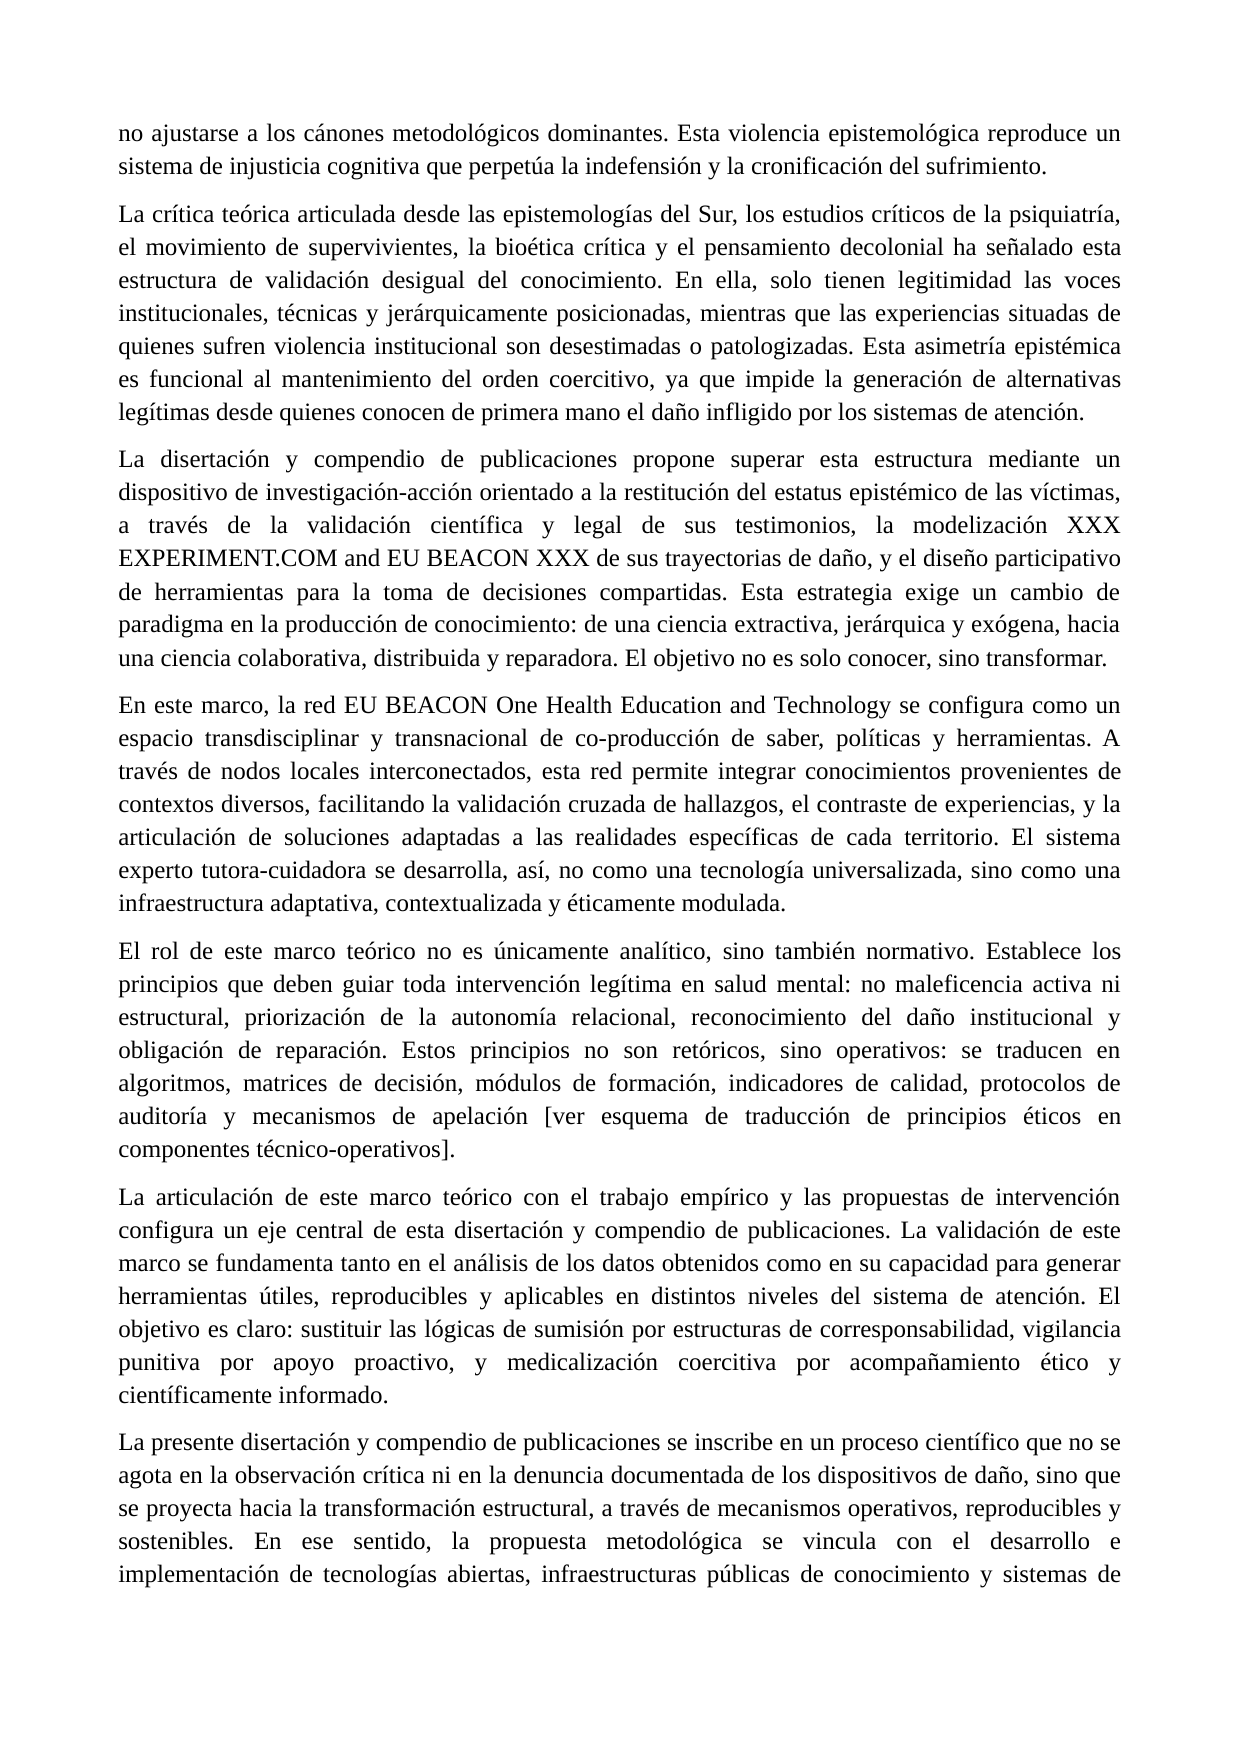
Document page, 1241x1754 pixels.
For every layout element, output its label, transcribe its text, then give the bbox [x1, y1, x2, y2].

text La disertación y compendio de publicaciones propone superar esta estructura mediante un dispositivo de investigación-acción orientado a la restitución del estatus epistémico de las víctimas, a través de la validación científica y legal de sus testimonios, la modelización XXX EXPERIMENT.COM and EU BEACON XXX de sus trayectorias de daño, y el diseño participativo de herramientas para la toma de decisiones compartidas. Esta estrategia exige un cambio de paradigma en la producción de conocimiento: de una ciencia extractiva, jerárquica y exógena, hacia una ciencia colaborativa, distribuida y reparadora. El objetivo no es solo conocer, sino transformar. [118, 444, 1122, 671]
text no ajustarse a los cánones metodológicos dominantes. Esta violencia epistemológica reproduce un sistema de injusticia cognitiva que perpetúa la indefensión y la cronificación del sufrimiento. [118, 118, 1122, 180]
text El rol de este marco teórico no es únicamente analítico, sino también normativo. Establece los principios que deben guiar toda intervención legítima en salud mental: no maleficencia activa ni estructural, priorización de la autonomía relacional, reconocimiento del daño institucional y obligación de reparación. Estos principios no son retóricos, sino operativos: se traducen en algoritmos, matrices de decisión, módulos de formación, indicadores de calidad, protocolos de auditoría y mecanismos de apelación [ver esquema de traducción de principios éticos en componentes técnico-operativos]. [118, 936, 1122, 1163]
text En este marco, la red EU BEACON One Health Education and Technology se configura como un espacio transdisciplinar y transnacional de co-producción de saber, políticas y herramientas. A través de nodos locales interconectados, esta red permite integrar conocimientos provenientes de contextos diversos, facilitando la validación cruzada de hallazgos, el contraste de experiencias, y la articulación de soluciones adaptadas a las realidades específicas de cada territorio. El sistema experto tutora-cuidadora se desarrolla, así, no como una tecnología universalizada, sino como una infraestructura adaptativa, contextualizada y éticamente modulada. [118, 690, 1122, 917]
text La articulación de este marco teórico con el trabajo empírico y las propuestas de intervención configura un eje central de esta disertación y compendio de publicaciones. La validación de este marco se fundamenta tanto en el análisis de los datos obtenidos como en su capacidad para generar herramientas útiles, reproducibles y aplicables en distintos niveles del sistema de atención. El objetivo es claro: sustituir las lógicas de sumisión por estructuras de corresponsabilidad, vigilancia punitiva por apoyo proactivo, y medicalización coercitiva por acompañamiento ético y científicamente informado. [118, 1182, 1122, 1408]
text La presente disertación y compendio de publicaciones se inscribe en un proceso científico que no se agota en la observación crítica ni en la denuncia documentada de los dispositivos de daño, sino que se proyecta hacia la transformación estructural, a través de mecanismos operativos, reproducibles y sostenibles. En ese sentido, la propuesta metodológica se vincula con el desarrollo e implementación de tecnologías abiertas, infraestructuras públicas de conocimiento y sistemas de [118, 1427, 1122, 1588]
text La crítica teórica articulada desde las epistemologías del Sur, los estudios críticos de la psiquiatría, el movimiento de supervivientes, la bioética crítica y el pensamiento decolonial ha señalado esta estructura de validación desigual del conocimiento. En ella, solo tienen legitimidad las voces institucionales, técnicas y jerárquicamente posicionadas, mientras que las experiencias situadas de quienes sufren violencia institucional son desestimadas o patologizadas. Esta asimetría epistémica es funcional al mantenimiento del orden coercitivo, ya que impide la generación de alternativas legítimas desde quienes conocen de primera mano el daño infligido por los sistemas de atención. [118, 199, 1122, 426]
